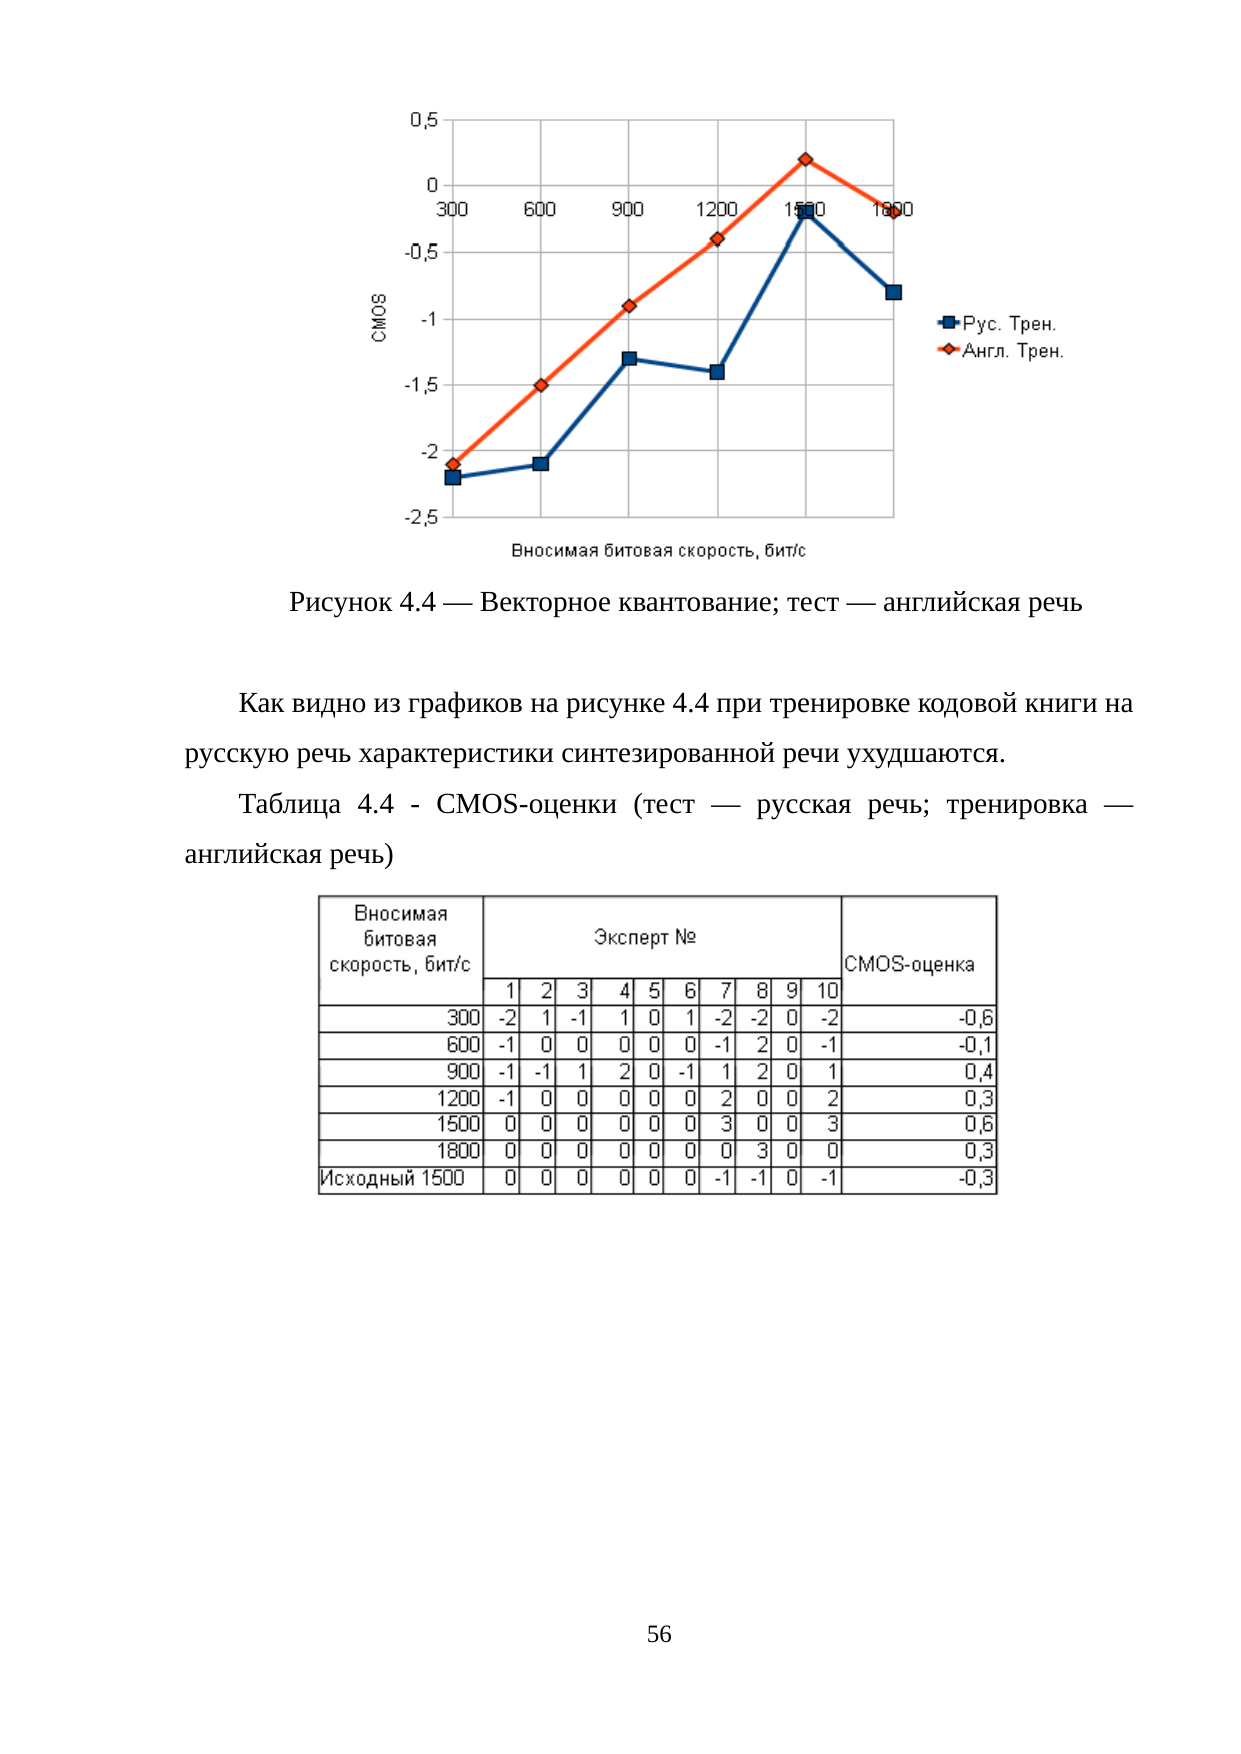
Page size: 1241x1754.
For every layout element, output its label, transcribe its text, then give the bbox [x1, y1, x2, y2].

text Таблица 4.4 - CMOS-оценки (тест — русская речь; тренировка — английская речь) [184, 786, 1134, 870]
text Как видно из графиков на рисунке 4.4 при тренировке кодовой книги на русскую речь характеристики синтезированной речи ухудшаются. [184, 685, 1134, 769]
text Рисунок 4.4 — Векторное квантование; тест — английская речь [184, 106, 1134, 618]
